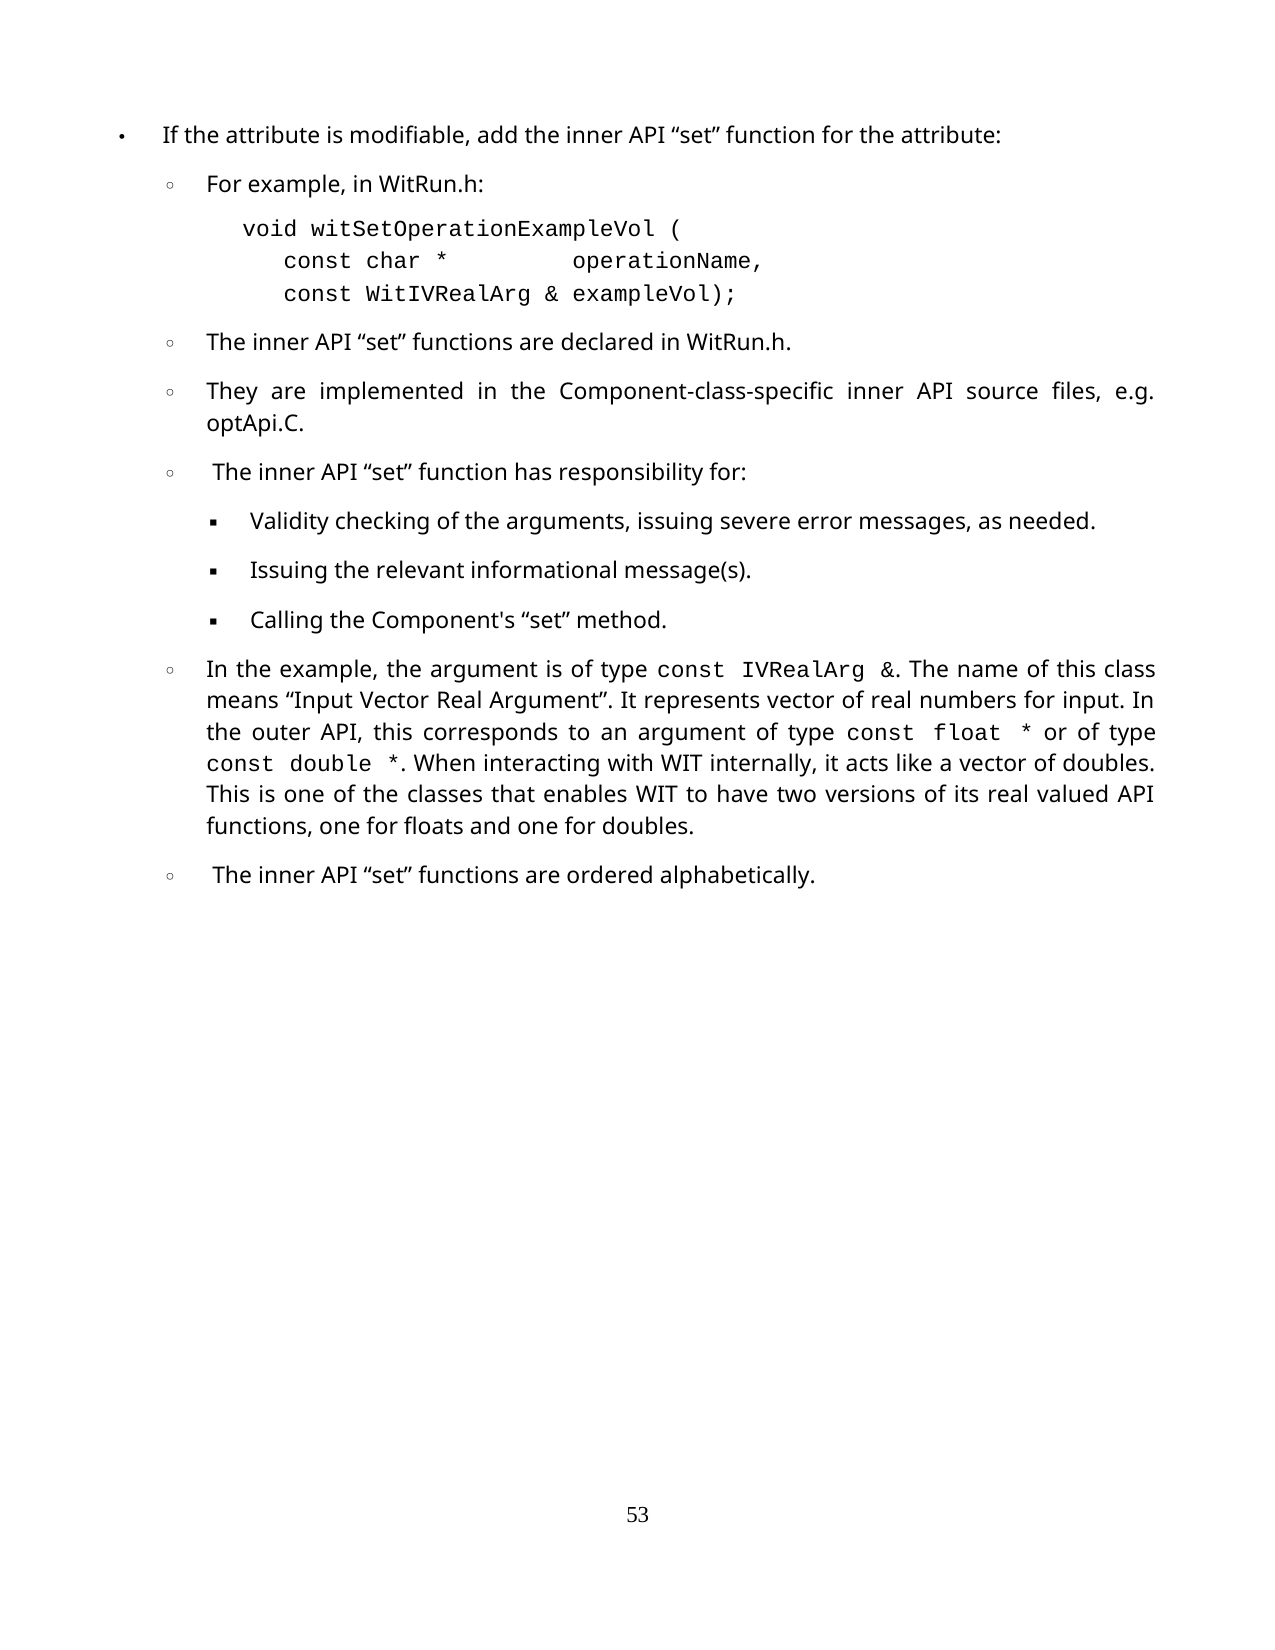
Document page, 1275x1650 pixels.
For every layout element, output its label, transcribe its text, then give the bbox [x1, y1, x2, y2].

list The inner API “set” functions are ordered alphabetically. [162, 859, 1156, 890]
list If the attribute is modifiable, add the inner API “set” function for the attribute: [118, 118, 1156, 150]
list Calling the Component's “set” method. [206, 603, 1156, 635]
text const WitIVRealArg & exampleVol); [118, 282, 1156, 308]
list Validity checking of the arguments, issuing severe error messages, as needed. [206, 505, 1156, 536]
list They are implemented in the Component-class-specific inner API source files, e.g. optApi.C. [162, 375, 1156, 438]
list For example, in WitRun.h: [162, 168, 1156, 199]
list In the example, the argument is of type const IVRealArg &. The name of this class means “Input Vector Real Argument”. It represents vector of real numbers for input. In the outer API, this corresponds to an argument of type const float * or of type const double *. When interacting with WIT internally, it acts like a vector of doubles. This is one of the classes that enables WIT to have two versions of its real valued API functions, one for floats and one for doubles. [162, 653, 1156, 841]
list Issuing the relevant informational message(s). [206, 554, 1156, 586]
text const char * operationName, [118, 249, 1156, 276]
text void witSetOperationExampleVol ( [118, 217, 1156, 243]
list The inner API “set” functions are declared in WitRun.h. [162, 326, 1156, 357]
list The inner API “set” function has responsibility for: [162, 456, 1156, 487]
